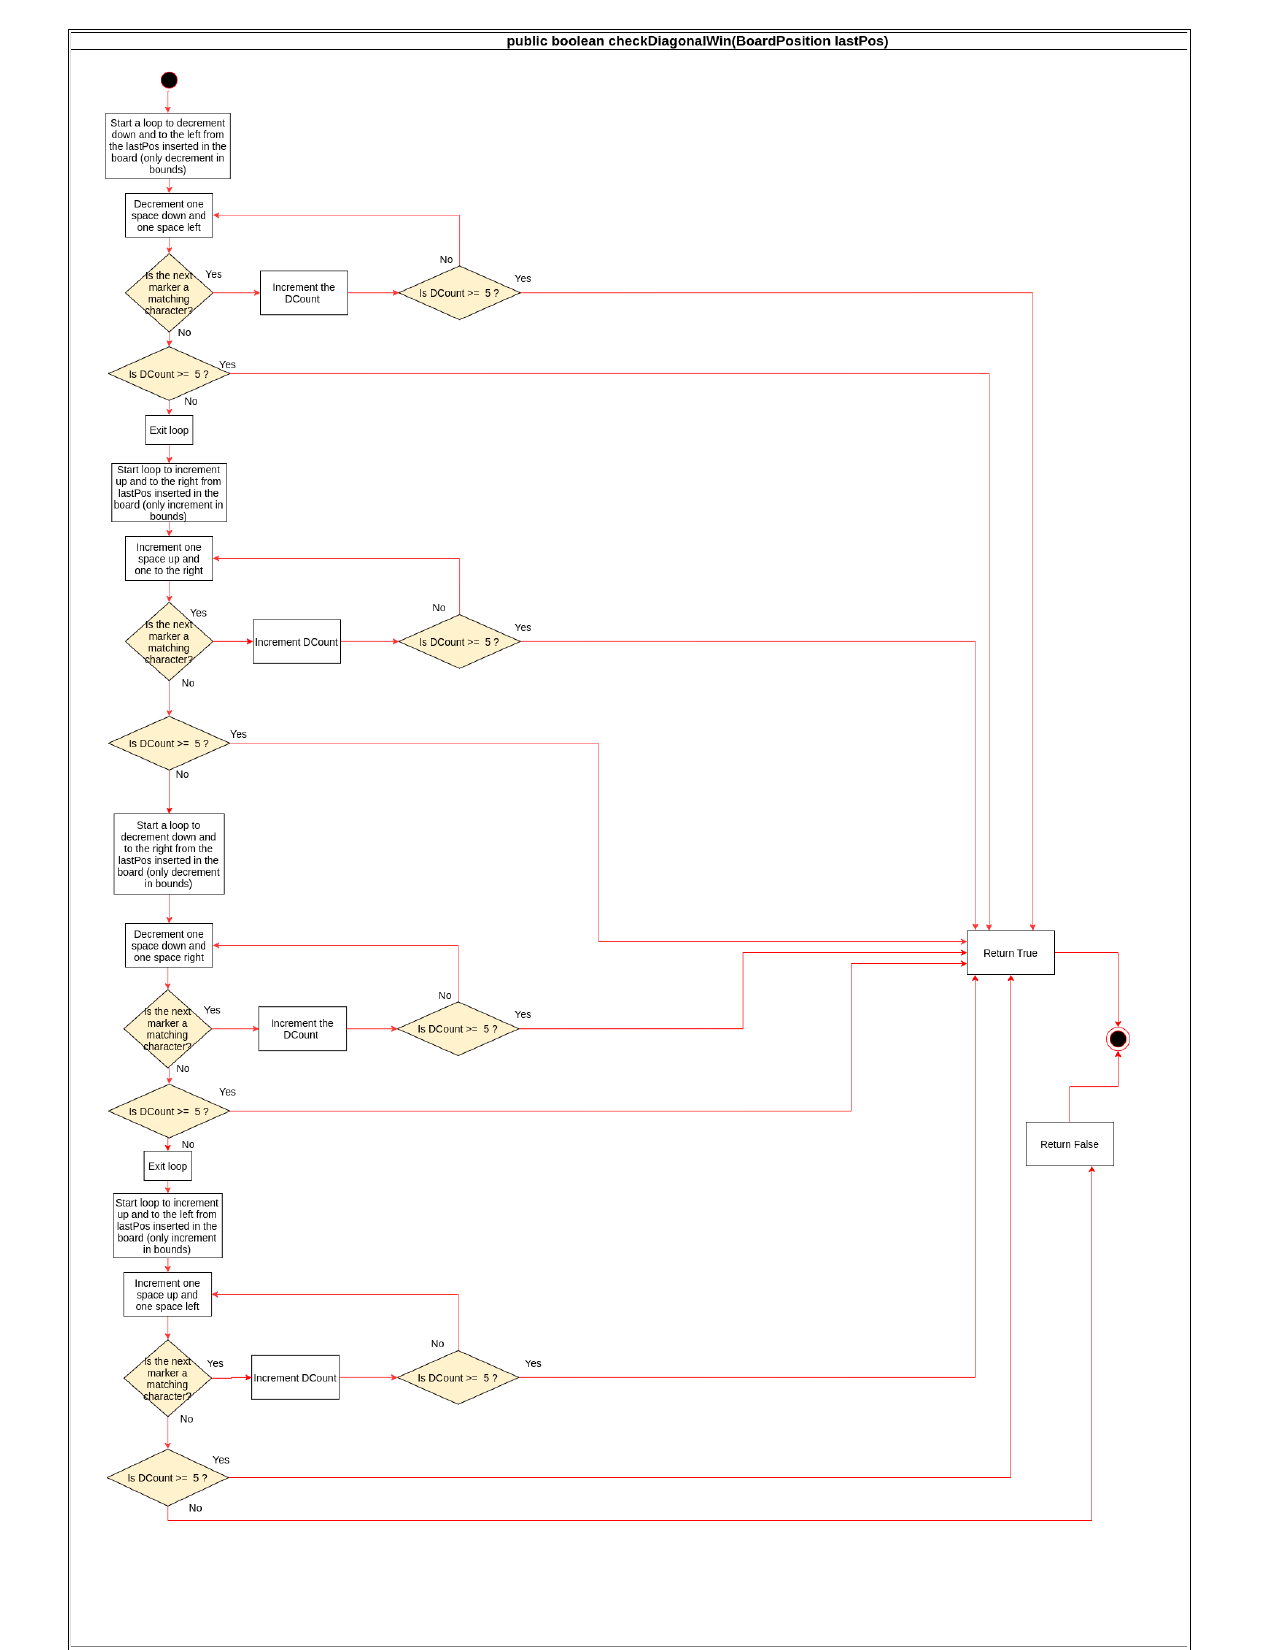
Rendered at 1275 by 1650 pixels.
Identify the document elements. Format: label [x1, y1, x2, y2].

picture [70, 32, 1188, 1647]
